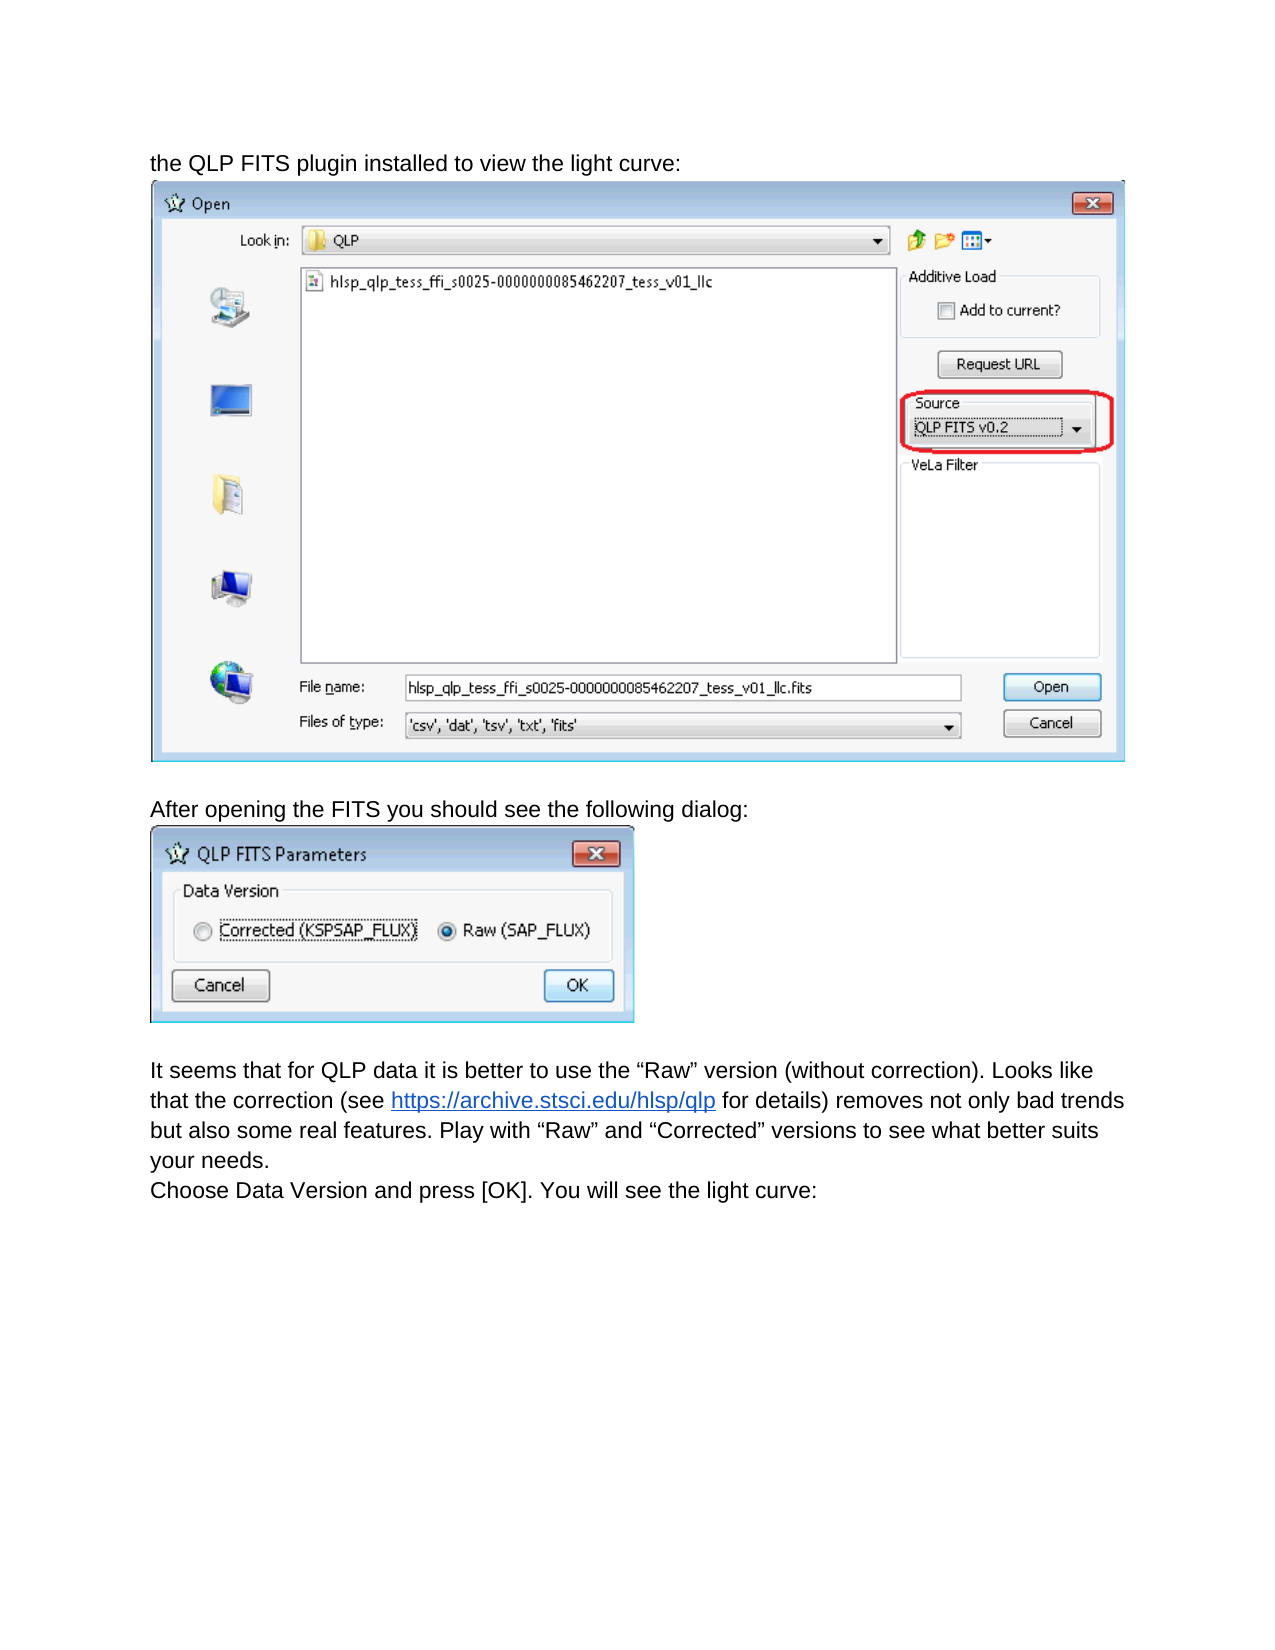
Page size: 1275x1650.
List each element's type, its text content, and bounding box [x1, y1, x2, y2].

text the QLP FITS plugin installed to view the light curve: [150, 150, 1125, 176]
text After opening the FITS you should see the following dialog: [150, 796, 1125, 822]
text It seems that for QLP data it is better to use the “Raw” version (without correction). Looks like that the correction (see https://archive.stsci.edu/hlsp/qlp for details) removes not only bad trends but also some real features. Play with “Raw” and “Corrected” versions to see what better suits your needs. [150, 1057, 1125, 1174]
picture [150, 180, 1125, 762]
text Choose Data Version and press [OK]. You will see the light curve: [150, 1177, 1125, 1204]
picture [150, 825, 635, 1023]
